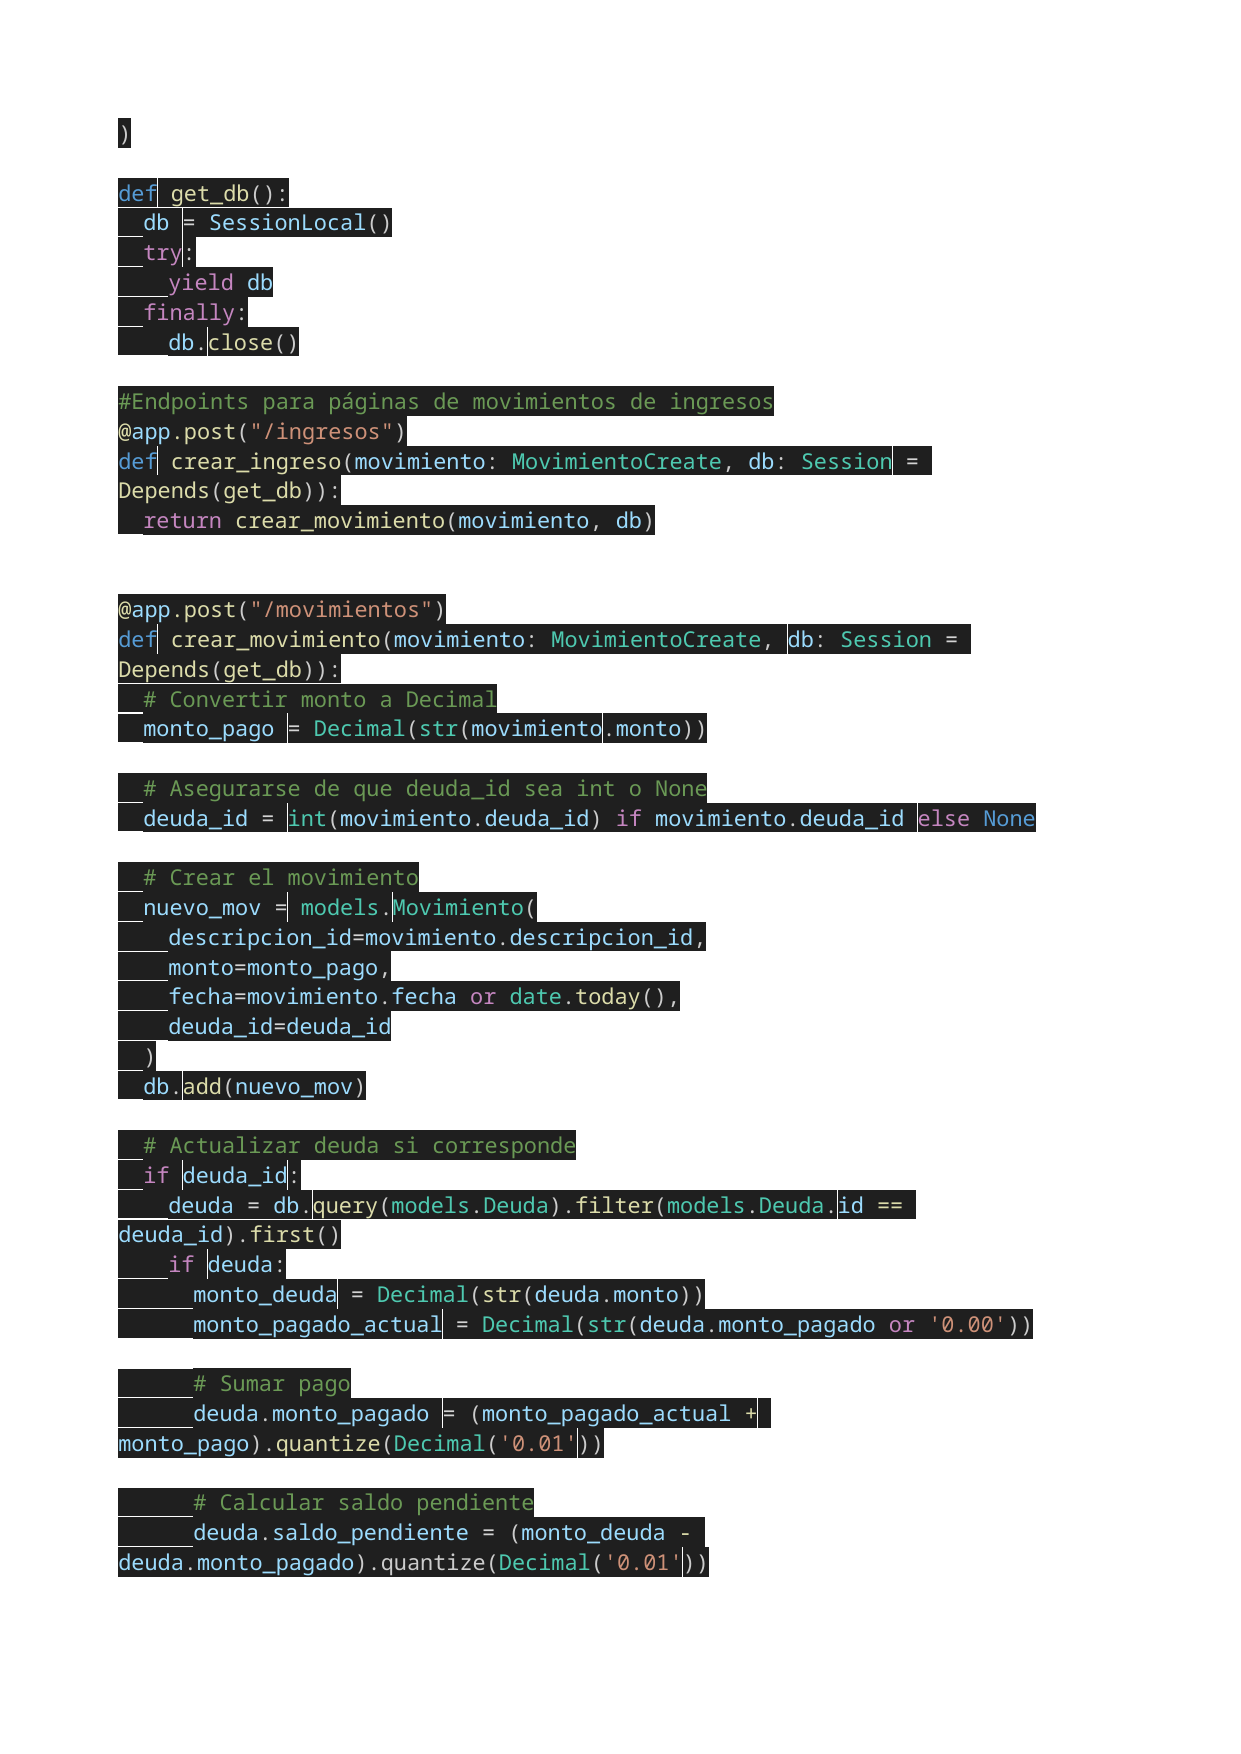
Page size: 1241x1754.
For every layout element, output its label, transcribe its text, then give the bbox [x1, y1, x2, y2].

text db.add(nuevo_mov) [118, 1071, 1122, 1100]
text def crear_movimiento(movimiento: MovimientoCreate, db: Session = Depends(get_db)): [118, 624, 1122, 683]
text finally: [118, 297, 1122, 327]
text monto_pagado_actual = Decimal(str(deuda.monto_pagado or '0.00')) [118, 1309, 1122, 1339]
text #Endpoints para páginas de movimientos de ingresos [118, 386, 1122, 416]
text monto=monto_pago, [118, 951, 1122, 981]
text if deuda_id: [118, 1160, 1122, 1190]
text ) [118, 118, 1122, 148]
text # Actualizar deuda si corresponde [118, 1130, 1122, 1160]
text # Asegurarse de que deuda_id sea int o None [118, 773, 1122, 803]
text nuevo_mov = models.Movimiento( [118, 892, 1122, 922]
text return crear_movimiento(movimiento, db) [118, 505, 1122, 535]
text monto_pago = Decimal(str(movimiento.monto)) [118, 713, 1122, 743]
text # Convertir monto a Decimal [118, 683, 1122, 713]
text db = SessionLocal() [118, 207, 1122, 237]
text # Calcular saldo pendiente [118, 1487, 1122, 1517]
text fecha=movimiento.fecha or date.today(), [118, 981, 1122, 1011]
text deuda.saldo_pendiente = (monto_deuda - deuda.monto_pagado).quantize(Decimal('0.01')) [118, 1517, 1122, 1577]
text ) [118, 1041, 1122, 1071]
text descripcion_id=movimiento.descripcion_id, [118, 922, 1122, 951]
text # Crear el movimiento [118, 862, 1122, 892]
text deuda = db.query(models.Deuda).filter(models.Deuda.id == deuda_id).first() [118, 1190, 1122, 1249]
text if deuda: [118, 1249, 1122, 1279]
text deuda_id=deuda_id [118, 1011, 1122, 1041]
text deuda.monto_pagado = (monto_pagado_actual + monto_pago).quantize(Decimal('0.01')) [118, 1398, 1122, 1458]
text def crear_ingreso(movimiento: MovimientoCreate, db: Session = Depends(get_db)): [118, 446, 1122, 505]
text @app.post("/movimientos") [118, 594, 1122, 624]
text # Sumar pago [118, 1368, 1122, 1398]
text monto_deuda = Decimal(str(deuda.monto)) [118, 1279, 1122, 1309]
text @app.post("/ingresos") [118, 416, 1122, 446]
text def get_db(): [118, 178, 1122, 207]
text try: [118, 237, 1122, 267]
text yield db [118, 267, 1122, 297]
text deuda_id = int(movimiento.deuda_id) if movimiento.deuda_id else None [118, 803, 1122, 832]
text db.close() [118, 327, 1122, 356]
